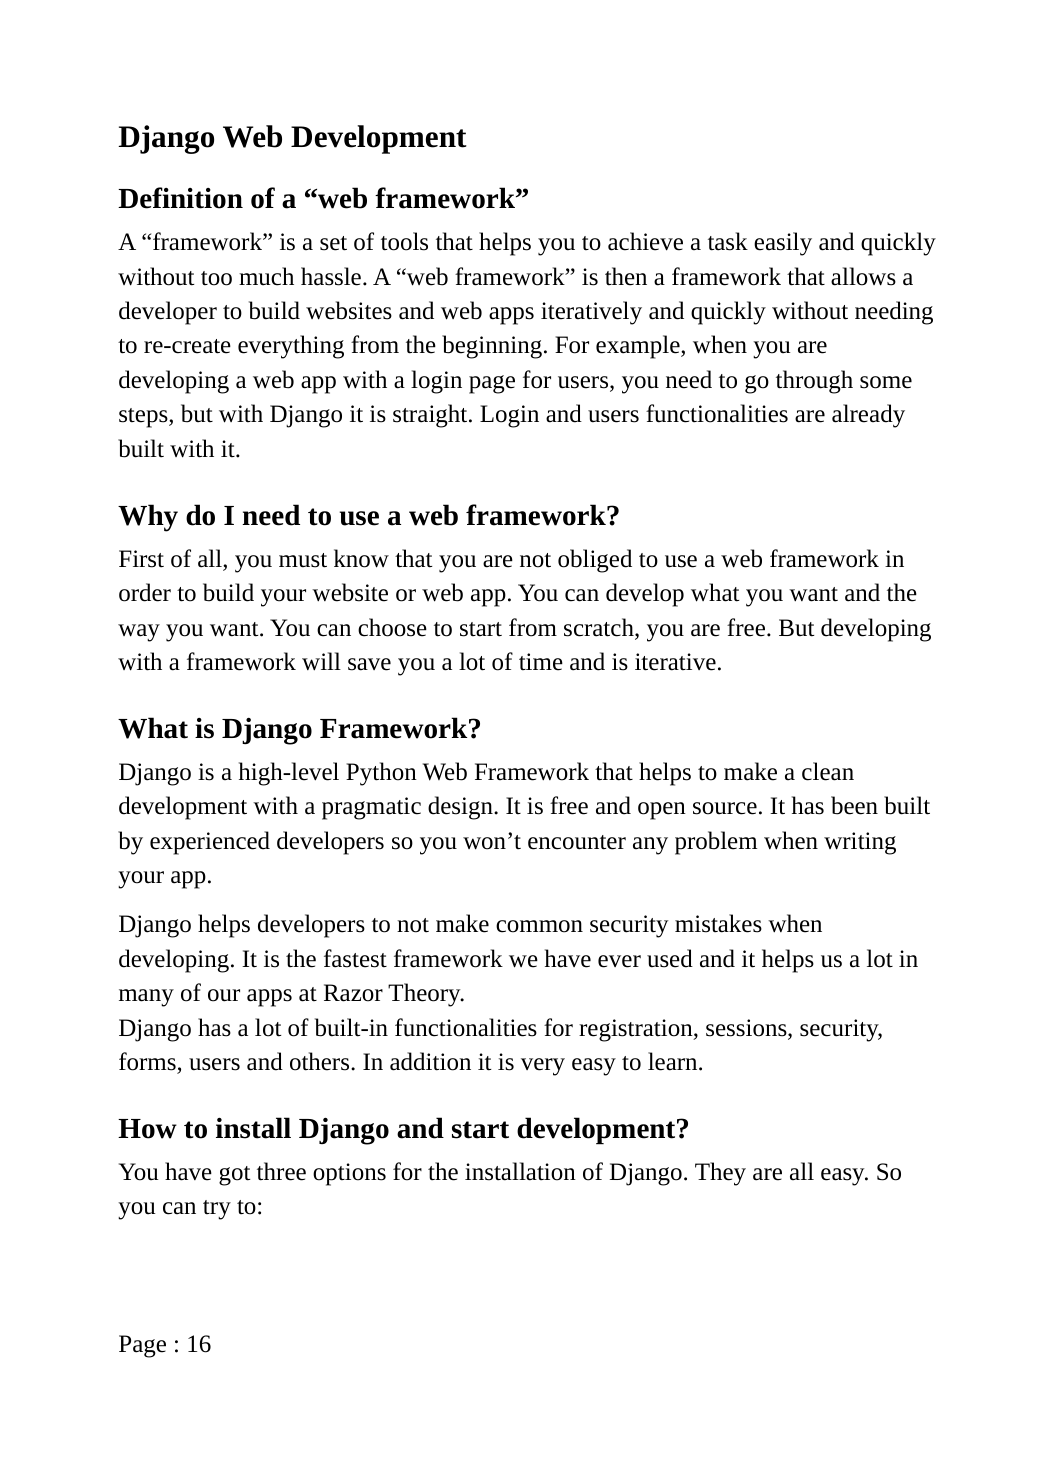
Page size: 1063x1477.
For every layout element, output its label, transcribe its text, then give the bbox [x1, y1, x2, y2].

subtitle How to install Django and start development? [118, 1111, 945, 1144]
subtitle Definition of a “web framework” [118, 181, 945, 215]
text First of all, you must know that you are not obliged to use a web framework in order to build your website or web app. You can develop what you want and the way you want. You can choose to start from scratch, you are free. But developing with a framework will save you a lot of time and is iterative. [118, 544, 945, 676]
text A “framework” is a set of tools that helps you to achieve a task easily and quickly without too much hassle. A “web framework” is then a framework that allows a developer to build websites and web apps iteratively and quickly without needing to re-create everything from the beginning. For example, when you are developing a web app with a login page for users, you need to go through some steps, but with Django it is straight. Login and users functionalities are already built with it. [118, 227, 945, 463]
text Django is a high-level Python Web Framework that helps to make a clean development with a pragmatic design. It is free and open source. It has been built by experienced developers so you won’t encounter any problem when writing your app. [118, 757, 945, 889]
subtitle What is Django Framework? [118, 711, 945, 744]
text You have got three options for the installation of Django. They are all easy. So you can try to: [118, 1157, 945, 1220]
subtitle Why do I need to use a web framework? [118, 498, 945, 531]
subtitle Django Web Development [118, 118, 945, 154]
text Django helps developers to not make common security mistakes when developing. It is the fastest framework we have ever used and it helps us a lot in many of our apps at Razor Theory. Django has a lot of built-in functionalities for registration, sessions, security, forms, users and others. In addition it is very easy to learn. [118, 909, 945, 1076]
